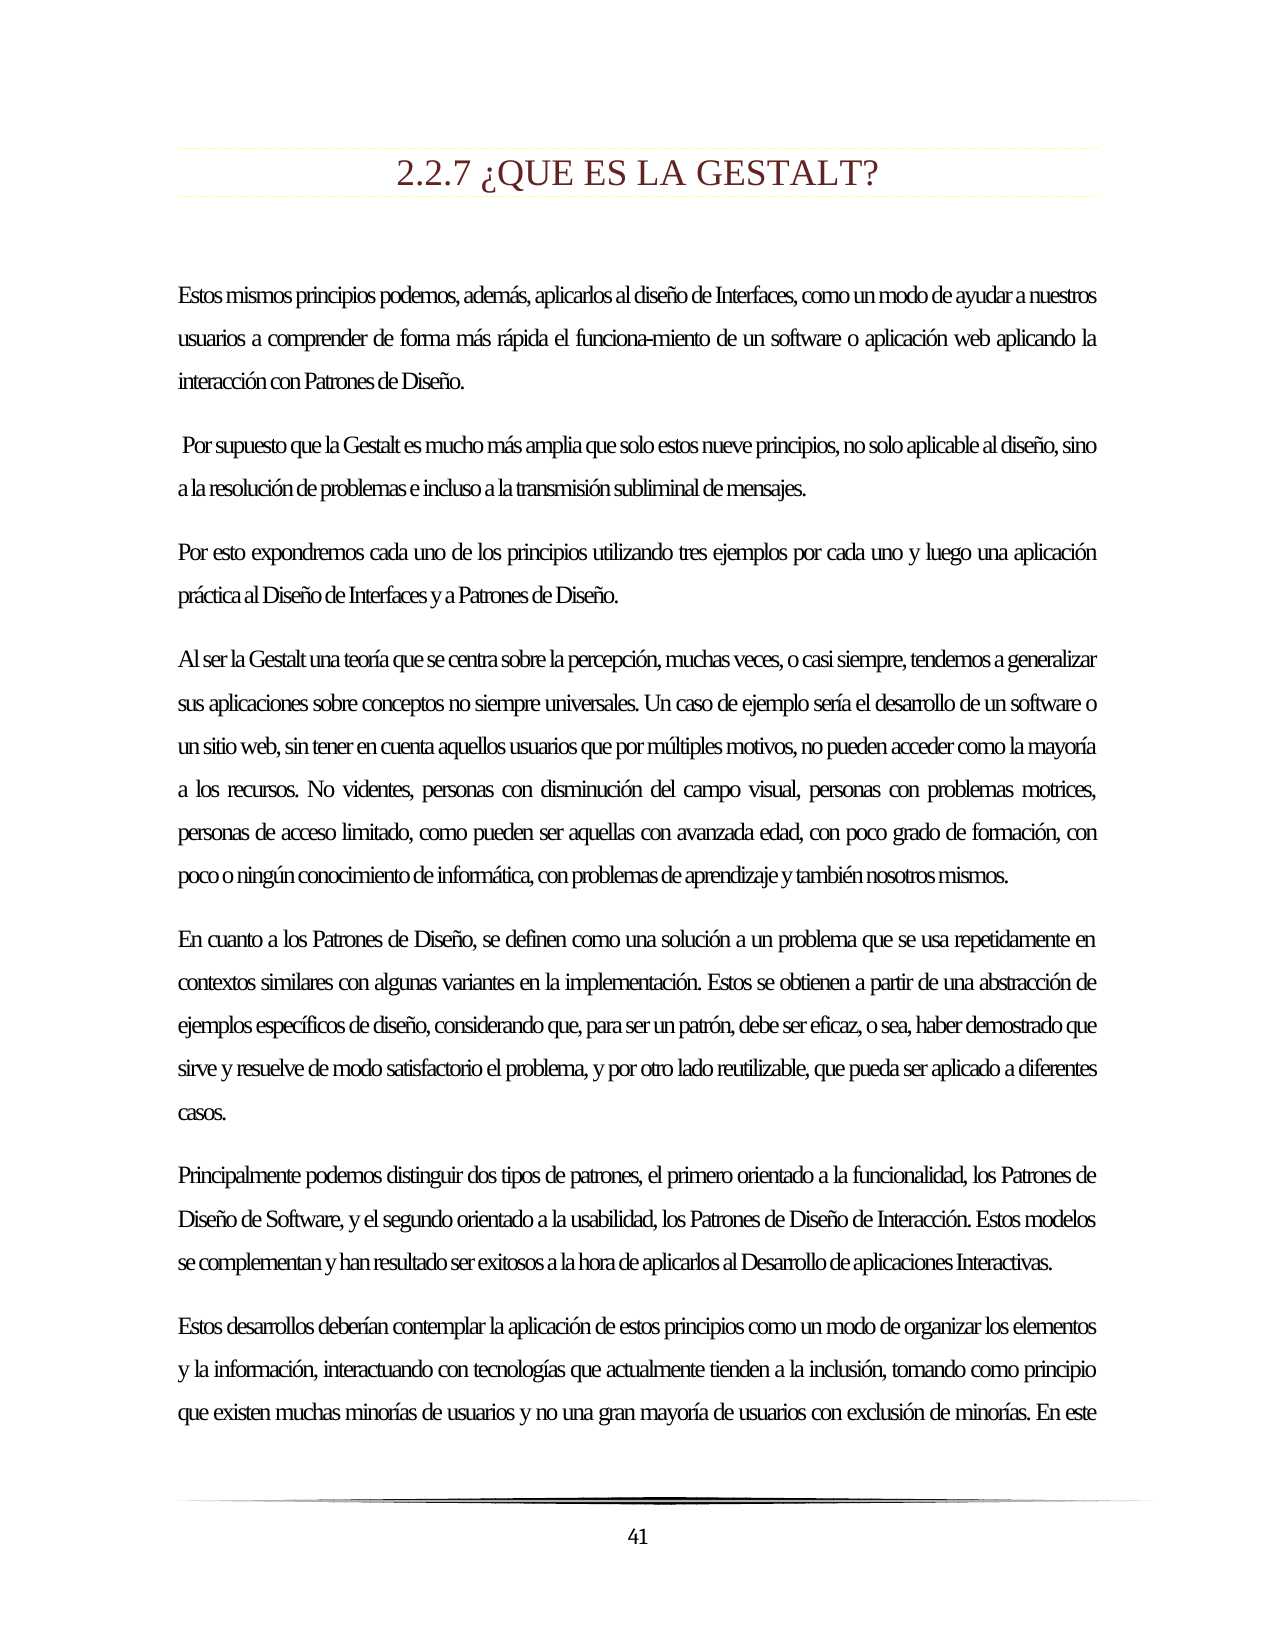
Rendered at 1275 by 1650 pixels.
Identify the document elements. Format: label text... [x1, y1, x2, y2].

text Principalmente podemos distinguir dos tipos de patrones, el primero orientado a la funcionalidad, los Patrones de Diseño de Software, y el segundo orientado a la usabilidad, los Patrones de Diseño de Interacción. Estos modelos se complementan y han resultado ser exitosos a la hora de aplicarlos al Desarrollo de aplicaciones Interactivas. [177, 1161, 1098, 1276]
text Estos desarrollos deberían contemplar la aplicación de estos principios como un modo de organizar los elementos y la información, interactuando con tecnologías que actualmente tienden a la inclusión, tomando como principio que existen muchas minorías de usuarios y no una gran mayoría de usuarios con exclusión de minorías. En este [177, 1311, 1098, 1426]
picture [177, 1497, 1153, 1505]
text Por esto expondremos cada uno de los principios utilizando tres ejemplos por cada uno y luego una aplicación práctica al Diseño de Interfaces y a Patrones de Diseño. [177, 537, 1098, 609]
text En cuanto a los Patrones de Diseño, se definen como una solución a un problema que se usa repetidamente en contextos similares con algunas variantes en la implementación. Estos se obtienen a partir de una abstracción de ejemplos específicos de diseño, considerando que, para ser un patrón, debe ser eficaz, o sea, haber demostrado que sirve y resuelve de modo satisfactorio el problema, y por otro lado reutilizable, que pueda ser aplicado a diferentes casos. [177, 924, 1098, 1125]
subtitle 2.2.7 ¿Que es la Gestalt? [177, 148, 1098, 197]
text Por supuesto que la Gestalt es mucho más amplia que solo estos nueve principios, no solo aplicable al diseño, sino a la resolución de problemas e incluso a la transmisión subliminal de mensajes. [177, 430, 1098, 502]
text Estos mismos principios podemos, además, aplicarlos al diseño de Interfaces, como un modo de ayudar a nuestros usuarios a comprender de forma más rápida el funciona-miento de un software o aplicación web aplicando la interacción con Patrones de Diseño. [177, 280, 1098, 395]
text Al ser la Gestalt una teoría que se centra sobre la percepción, muchas veces, o casi siempre, tendemos a generalizar sus aplicaciones sobre conceptos no siempre universales. Un caso de ejemplo sería el desarrollo de un software o un sitio web, sin tener en cuenta aquellos usuarios que por múltiples motivos, no pueden acceder como la mayoría a los recursos. No videntes, personas con disminución del campo visual, personas con problemas motrices, personas de acceso limitado, como pueden ser aquellas con avanzada edad, con poco grado de formación, con poco o ningún conocimiento de informática, con problemas de aprendizaje y también nosotros mismos. [177, 644, 1098, 889]
